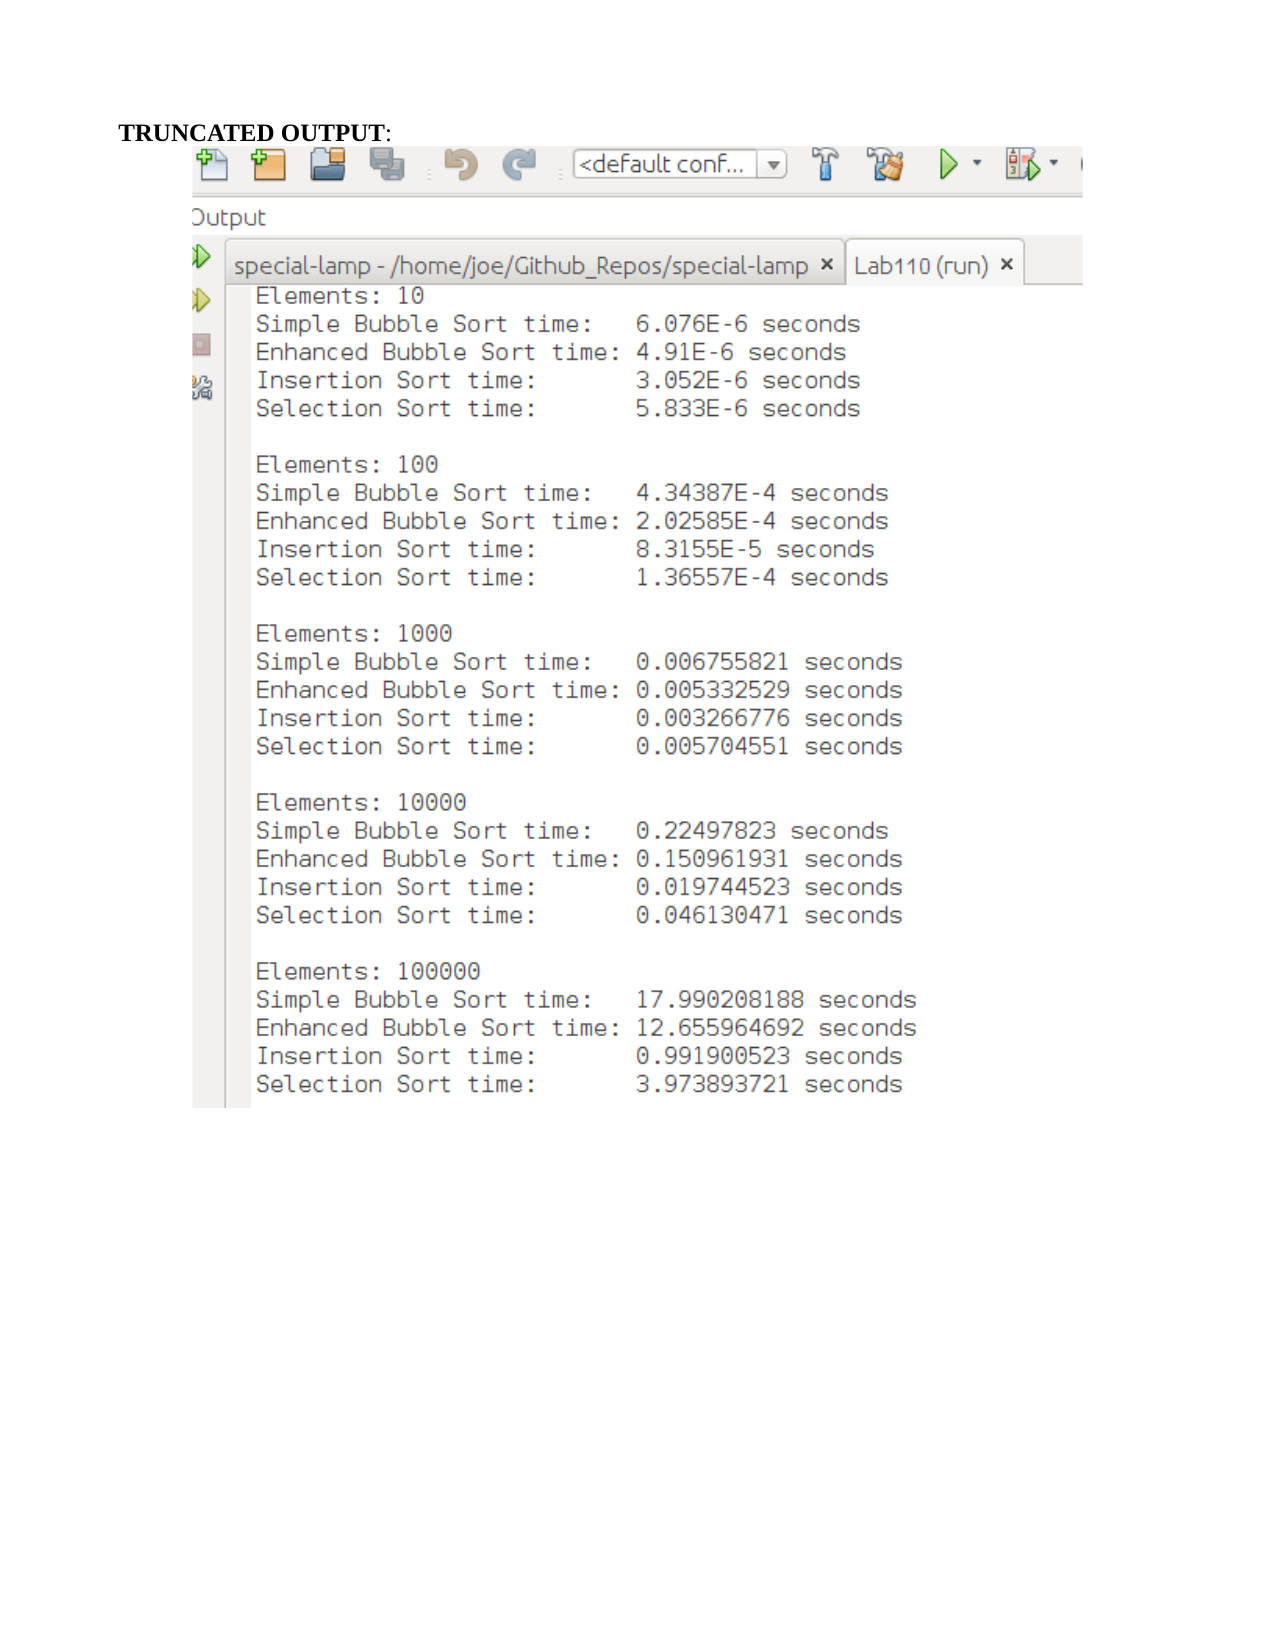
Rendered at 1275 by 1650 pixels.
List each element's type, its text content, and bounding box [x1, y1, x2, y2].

picture [192, 146, 1083, 1108]
text TRUNCATED OUTPUT: [118, 118, 1157, 147]
